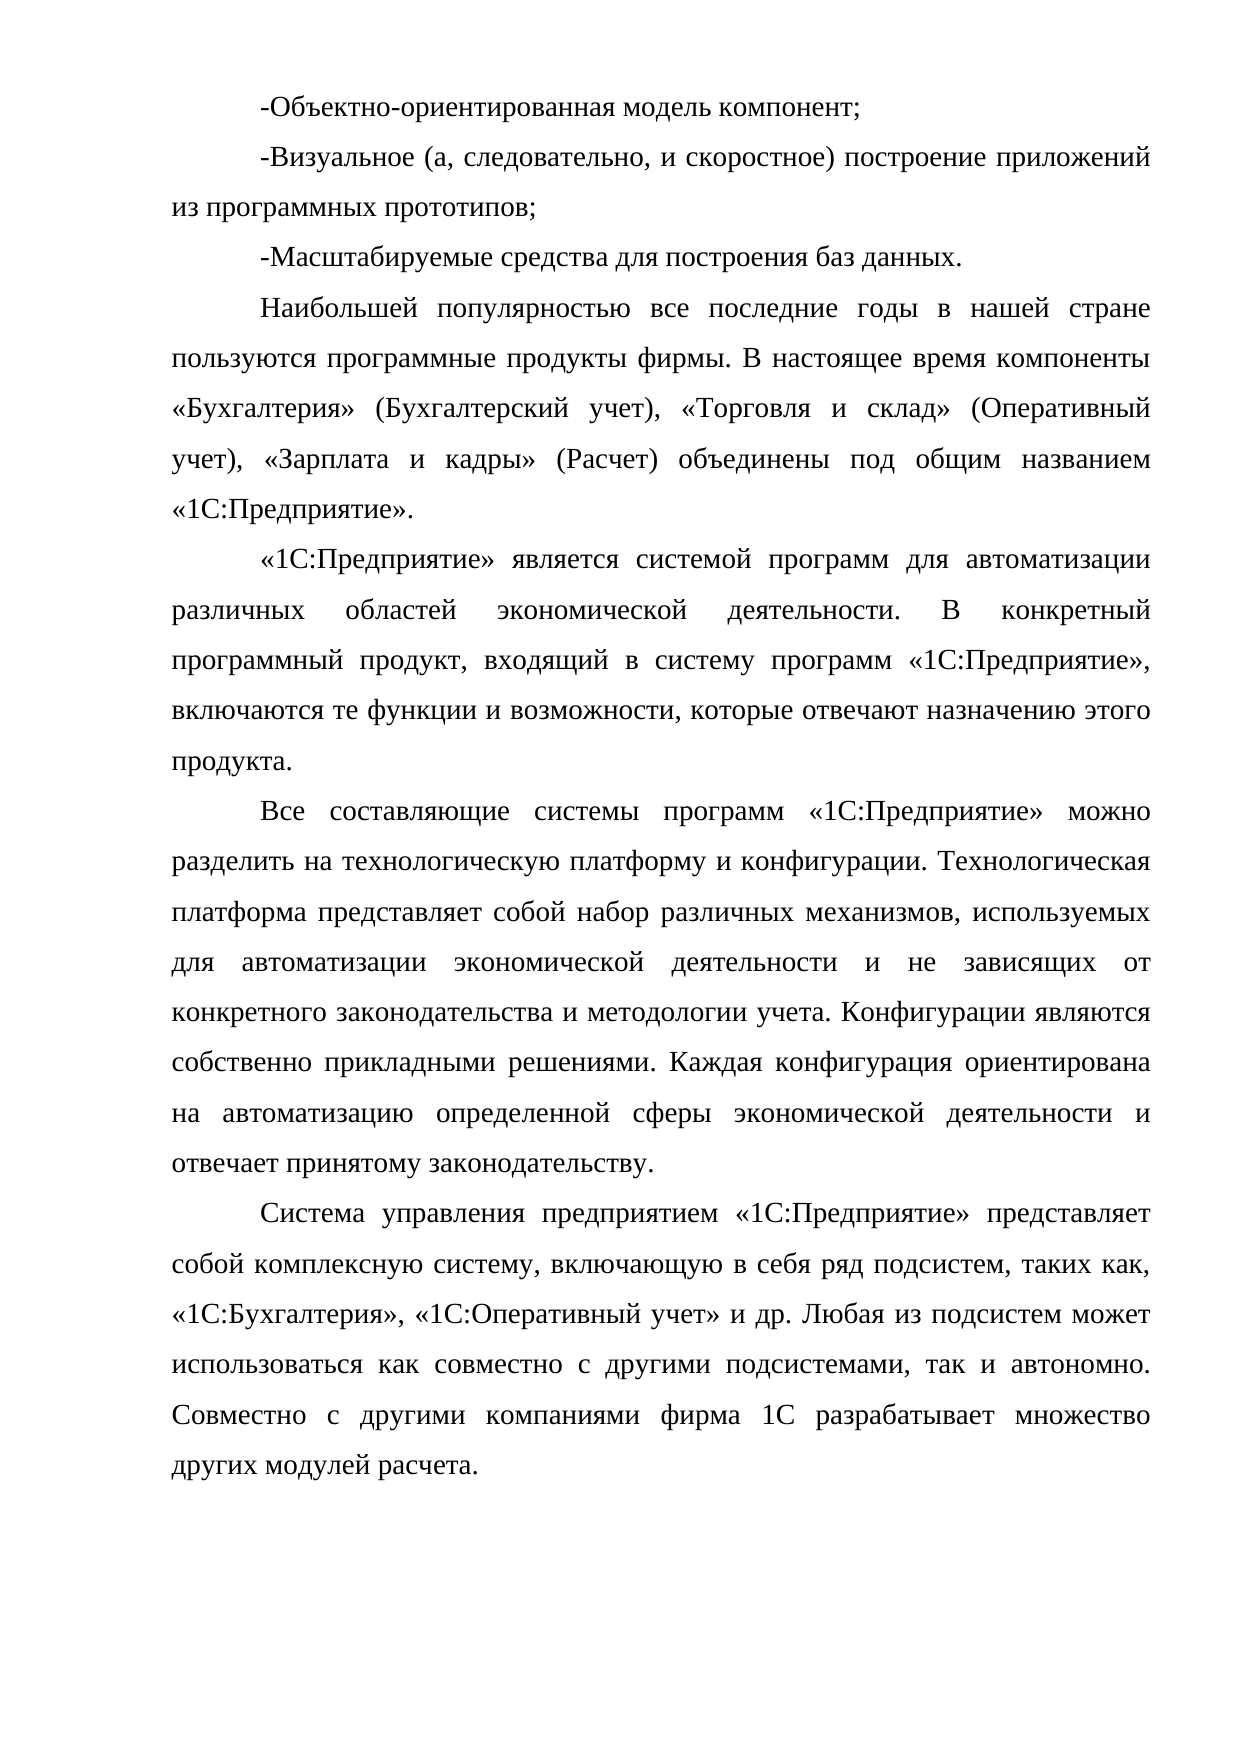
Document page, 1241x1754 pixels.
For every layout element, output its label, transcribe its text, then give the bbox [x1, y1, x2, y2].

text Все составляющие системы программ «1С:Предприятие» можно разделить на технологическую платформу и конфигурации. Технологическая платформа представляет собой набор различных механизмов, используемых для автоматизации экономической деятельности и не зависящих от конкретного законодательства и методологии учета. Конфигурации являются собственно прикладными решениями. Каждая конфигурация ориентирована на автоматизацию определенной сферы экономической деятельности и отвечает принятому законодательству. [171, 793, 1152, 1179]
text «1С:Предприятие» является системой программ для автоматизации различных областей экономической деятельности. В конкретный программный продукт, входящий в систему программ «1С:Предприятие», включаются те функции и возможности, которые отвечают назначению этого продукта. [171, 541, 1152, 776]
text Система управления предприятием «1С:Предприятие» представляет собой комплексную систему, включающую в себя ряд подсистем, таких как, «1С:Бухгалтерия», «1С:Оперативный учет» и др. Любая из подсистем может использоваться как совместно с другими подсистемами, так и автономно. Совместно с другими компаниями фирма 1С разрабатывает множество других модулей расчета. [171, 1196, 1152, 1481]
text -Масштабируемые средства для построения баз данных. [171, 239, 1152, 273]
text -Визуальное (а, следовательно, и скоростное) построение приложений из программных прототипов; [171, 139, 1152, 223]
text Наибольшей популярностью все последние годы в нашей стране пользуются программные продукты фирмы. В настоящее время компоненты «Бухгалтерия» (Бухгалтерский учет), «Торговля и склад» (Оперативный учет), «Зарплата и кадры» (Расчет) объединены под общим названием «1С:Предприятие». [171, 290, 1152, 525]
text -Объектно-ориентированная модель компонент; [171, 89, 1152, 122]
